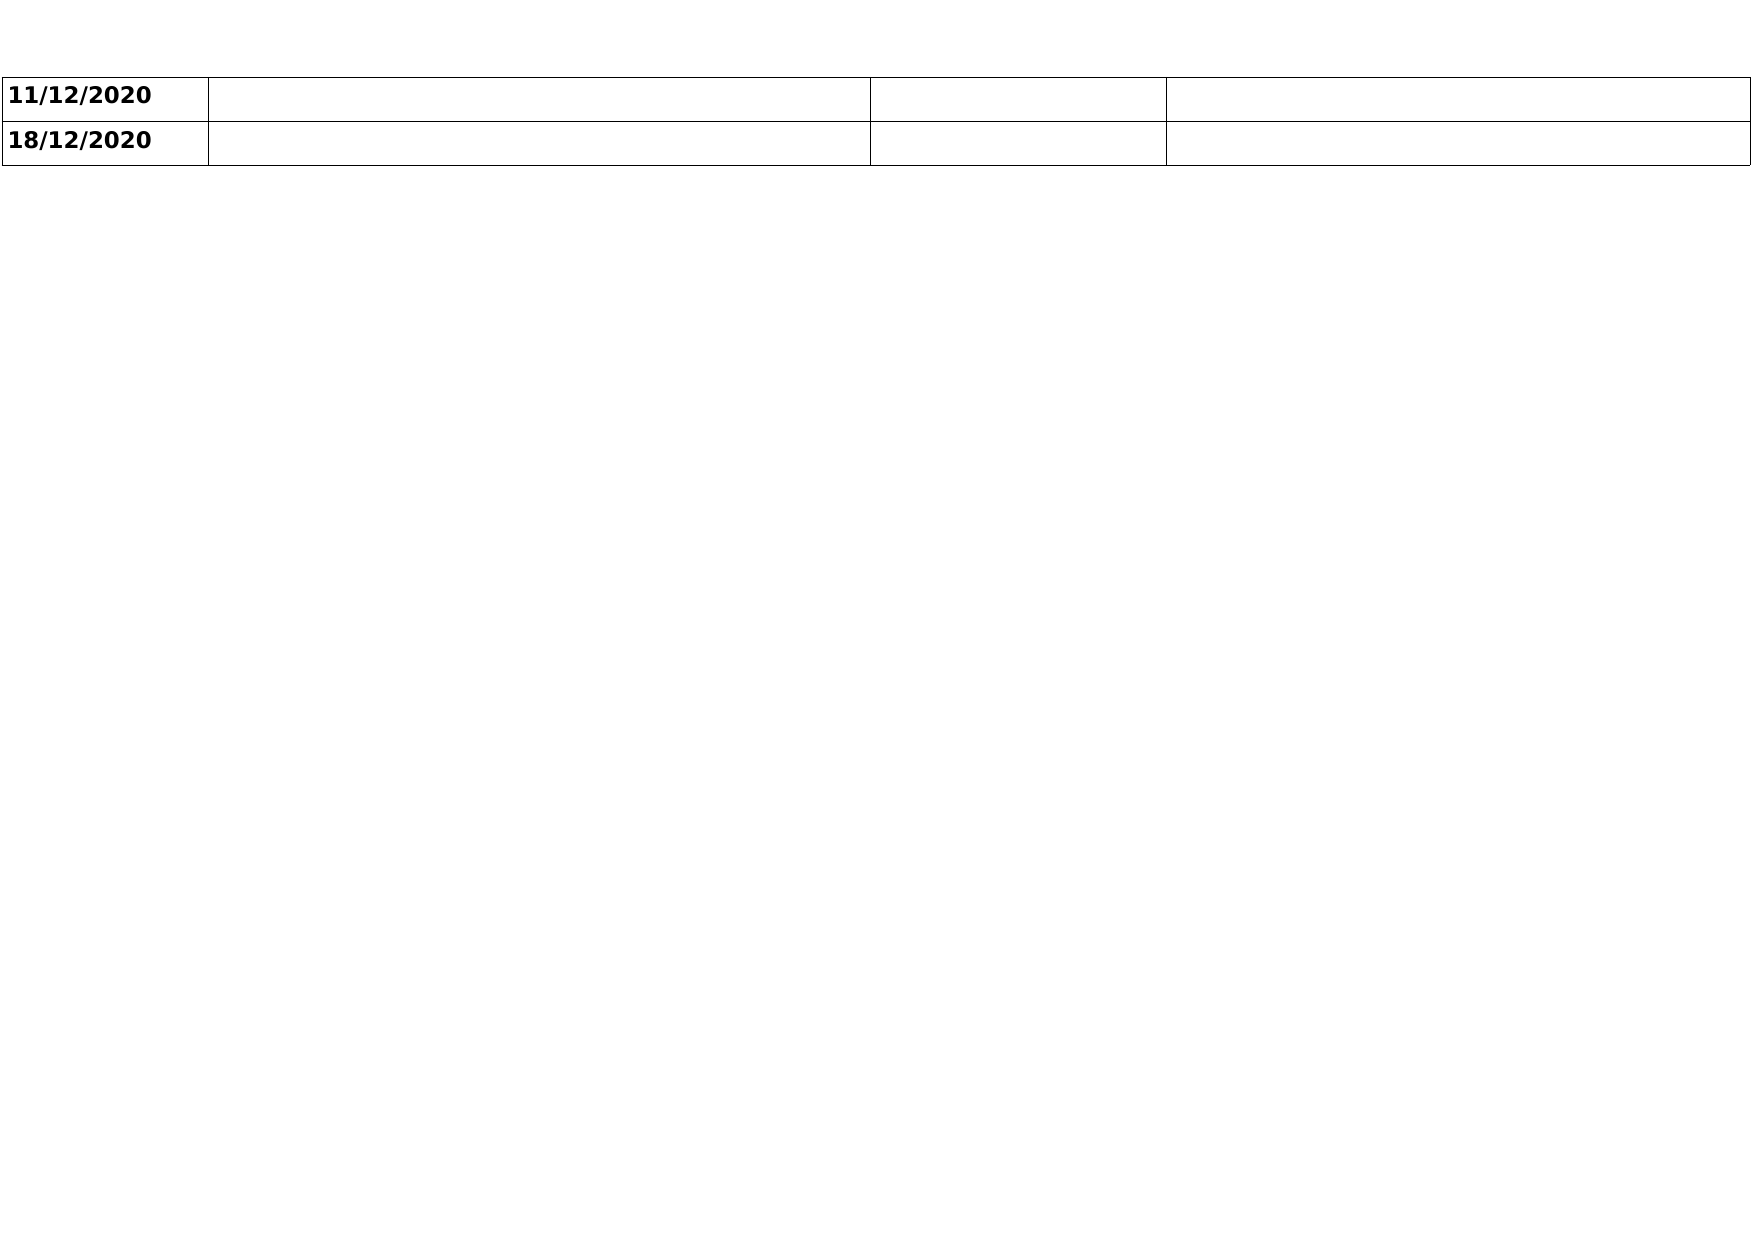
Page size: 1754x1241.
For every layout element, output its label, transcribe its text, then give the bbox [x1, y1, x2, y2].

table_cell [871, 78, 1166, 121]
table_cell 11/12/2020 [3, 78, 208, 121]
table_cell [209, 122, 870, 165]
table_cell [1167, 122, 1750, 165]
table_cell [1167, 78, 1750, 121]
table_cell [209, 78, 870, 121]
table_cell [871, 122, 1166, 165]
table_cell 18/12/2020 [3, 122, 208, 165]
